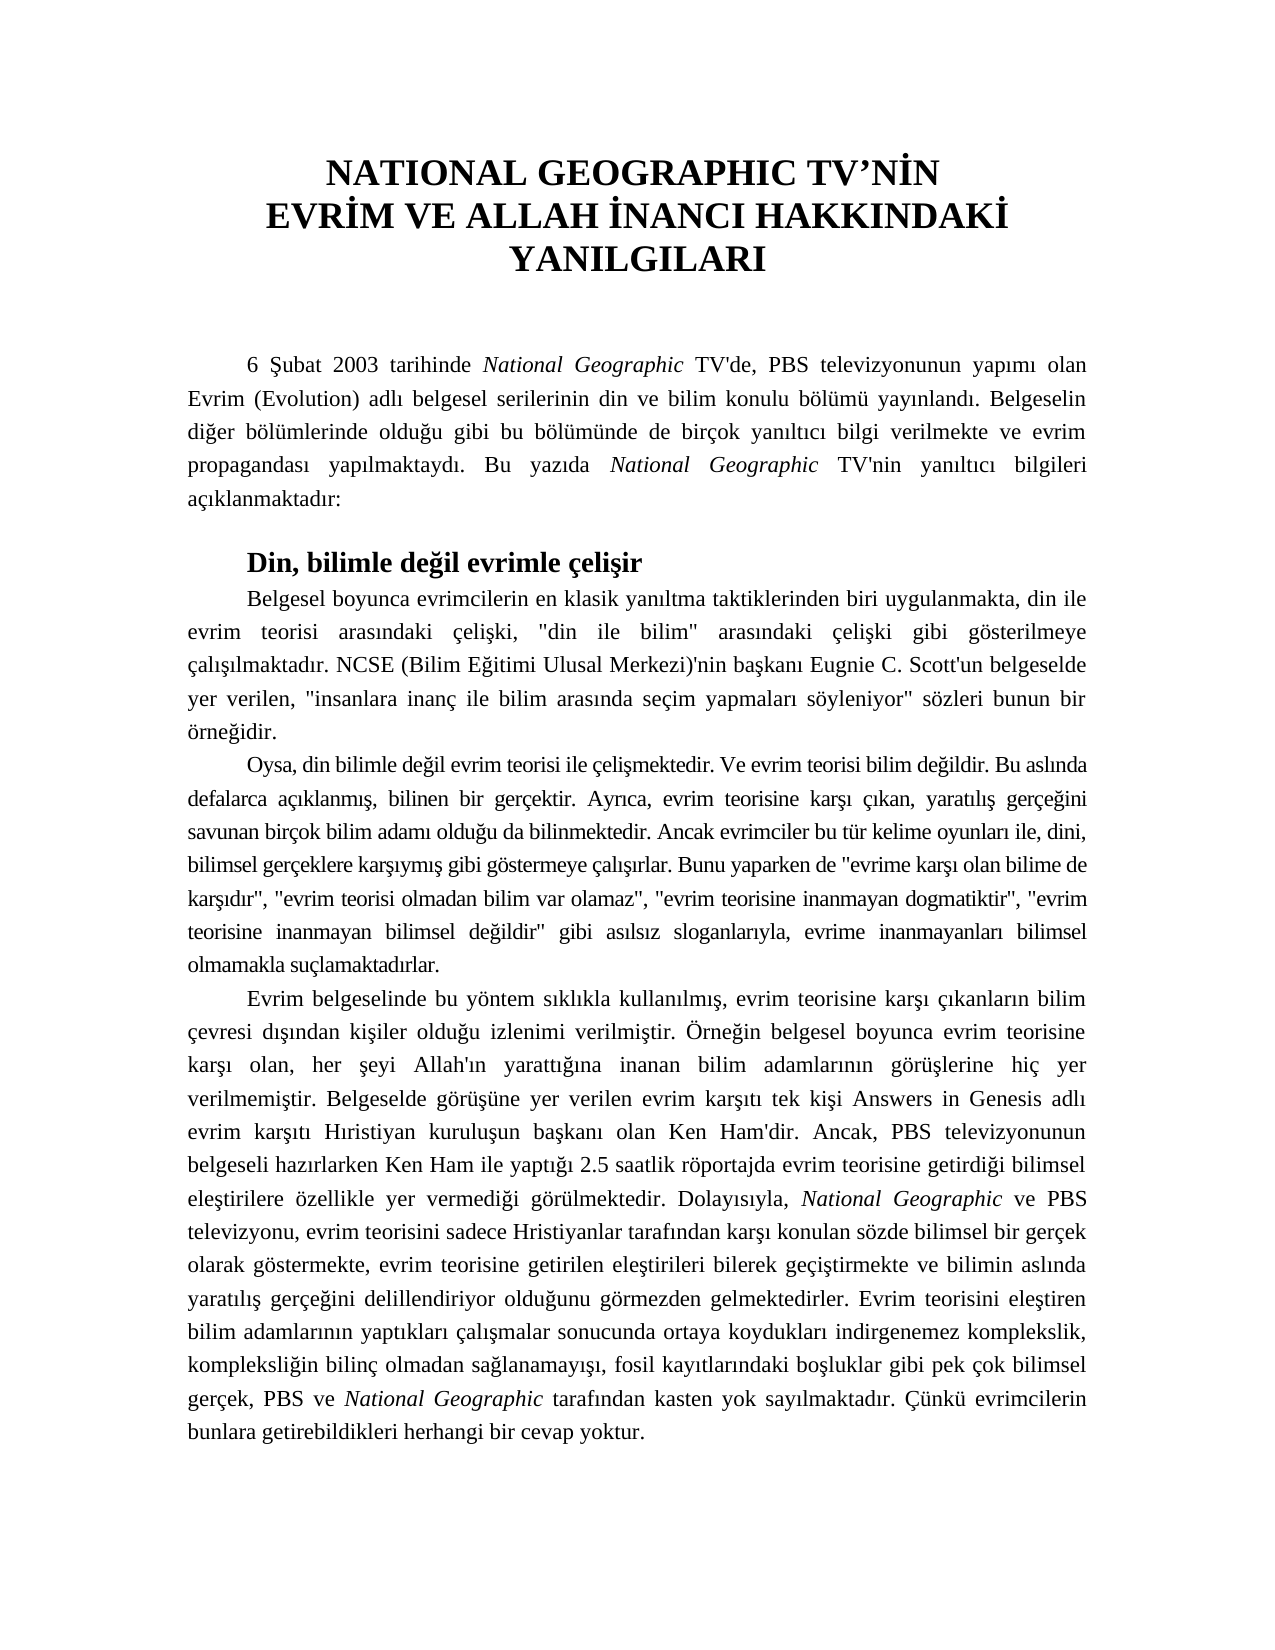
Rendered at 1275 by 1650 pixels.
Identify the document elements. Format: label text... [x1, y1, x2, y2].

text 6 Şubat 2003 tarihinde National Geographic TV'de, PBS televizyonunun yapımı olan Evrim (Evolution) adlı belgesel serilerinin din ve bilim konulu bölümü yayınlandı. Belgeselin diğer bölümlerinde olduğu gibi bu bölümünde de birçok yanıltıcı bilgi verilmekte ve evrim propagandası yapılmaktaydı. Bu yazıda National Geographic TV'nin yanıltıcı bilgileri açıklanmaktadır: [187, 346, 1087, 513]
text Evrim belgeselinde bu yöntem sıklıkla kullanılmış, evrim teorisine karşı çıkanların bilim çevresi dışından kişiler olduğu izlenimi verilmiştir. Örneğin belgesel boyunca evrim teorisine karşı olan, her şeyi Allah'ın yarattığına inanan bilim adamlarının görüşlerine hiç yer verilmemiştir. Belgeselde görüşüne yer verilen evrim karşıtı tek kişi Answers in Genesis adlı evrim karşıtı Hıristiyan kuruluşun başkanı olan Ken Ham'dir. Ancak, PBS televizyonunun belgeseli hazırlarken Ken Ham ile yaptığı 2.5 saatlik röportajda evrim teorisine getirdiği bilimsel eleştirilere özellikle yer vermediği görülmektedir. Dolayısıyla, National Geographic ve PBS televizyonu, evrim teorisini sadece Hristiyanlar tarafından karşı konulan sözde bilimsel bir gerçek olarak göstermekte, evrim teorisine getirilen eleştirileri bilerek geçiştirmekte ve bilimin aslında yaratılış gerçeğini delillendiriyor olduğunu görmezden gelmektedirler. Evrim teorisini eleştiren bilim adamlarının yaptıkları çalışmalar sonucunda ortaya koydukları indirgenemez komplekslik, kompleksliğin bilinç olmadan sağlanamayışı, fosil kayıtlarındaki boşluklar gibi pek çok bilimsel gerçek, PBS ve National Geographic tarafından kasten yok sayılmaktadır. Çünkü evrimcilerin bunlara getirebildikleri herhangi bir cevap yoktur. [187, 979, 1087, 1446]
text Oysa, din bilimle değil evrim teorisi ile çelişmektedir. Ve evrim teorisi bilim değildir. Bu aslında defalarca açıklanmış, bilinen bir gerçektir. Ayrıca, evrim teorisine karşı çıkan, yaratılış gerçeğini savunan birçok bilim adamı olduğu da bilinmektedir. Ancak evrimciler bu tür kelime oyunları ile, dini, bilimsel gerçeklere karşıymış gibi göstermeye çalışırlar. Bunu yaparken de "evrime karşı olan bilime de karşıdır", "evrim teorisi olmadan bilim var olamaz", "evrim teorisine inanmayan dogmatiktir", "evrim teorisine inanmayan bilimsel değildir" gibi asılsız sloganlarıyla, evrime inanmayanları bilimsel olmamakla suçlamaktadırlar. [187, 746, 1087, 979]
text Din, bilimle değil evrimle çelişir [187, 546, 1087, 579]
text Belgesel boyunca evrimcilerin en klasik yanıltma taktiklerinden biri uygulanmakta, din ile evrim teorisi arasındaki çelişki, "din ile bilim" arasındaki çelişki gibi gösterilmeye çalışılmaktadır. NCSE (Bilim Eğitimi Ulusal Merkezi)'nin başkanı Eugnie C. Scott'un belgeselde yer verilen, "insanlara inanç ile bilim arasında seçim yapmaları söyleniyor" sözleri bunun bir örneğidir. [187, 579, 1087, 746]
text NATIONAL GEOGRAPHIC TV’NİN EVRİM VE ALLAH İNANCI HAKKINDAKİ YANILGILARI [187, 150, 1087, 279]
